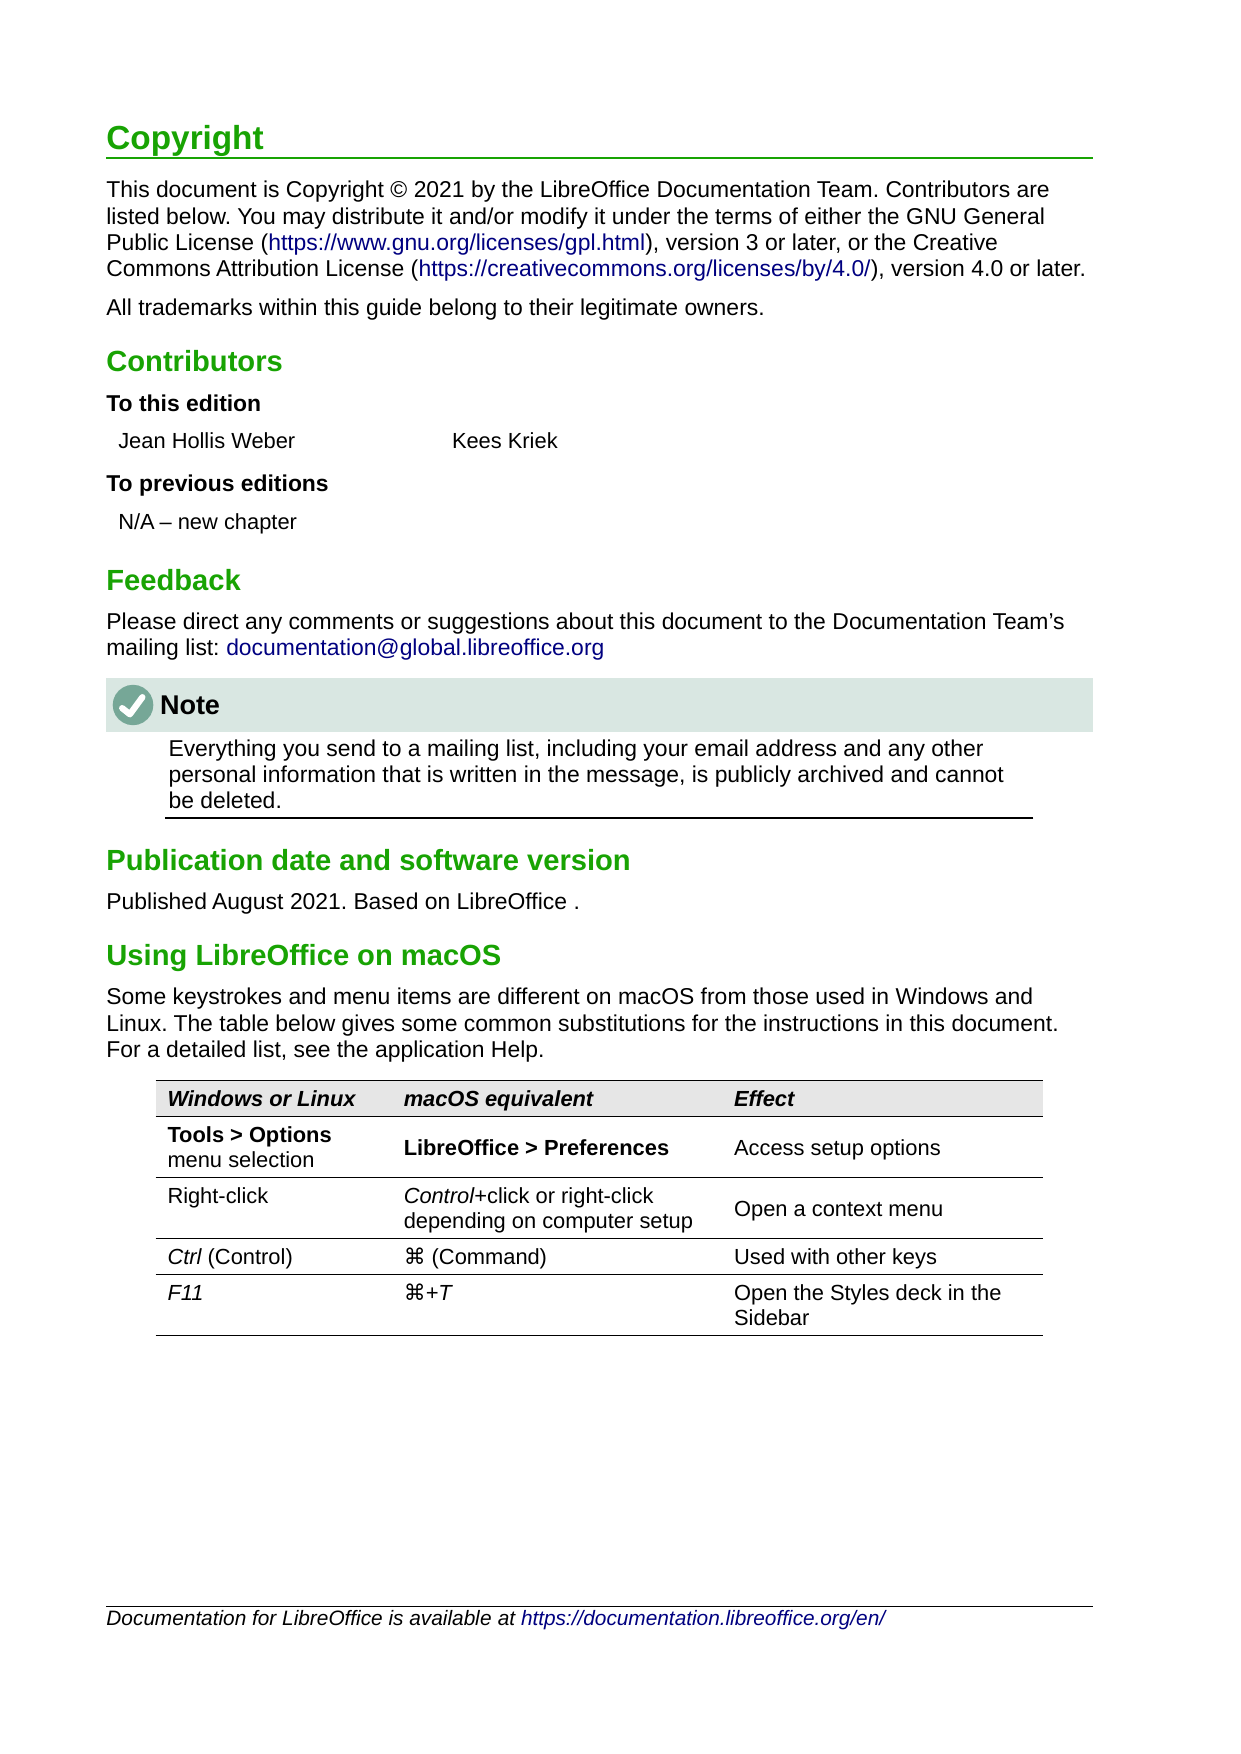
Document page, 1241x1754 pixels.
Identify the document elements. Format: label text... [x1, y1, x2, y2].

subtitle Copyright [106, 118, 1093, 157]
table_cell Right-click [156, 1178, 392, 1238]
subtitle Note [106, 678, 1093, 732]
table_cell Open the Styles deck in the Sidebar [722, 1275, 1043, 1335]
subtitle Contributors [106, 344, 1093, 378]
text To previous editions [106, 470, 1093, 496]
subtitle Using LibreOffice on macOS [106, 938, 1093, 971]
table_header Effect [722, 1081, 1043, 1116]
text Some keystrokes and menu items are different on macOS from those used in Windows and Linux. The table below gives some common substitutions for the instructions in this document. For a detailed list, see the application Help. [106, 983, 1093, 1062]
table_cell Tools > Options menu selection [156, 1117, 392, 1177]
table_cell F11 [156, 1275, 392, 1335]
table_cell ⌘+T [392, 1275, 722, 1335]
table_header [766, 429, 1093, 458]
text All trademarks within this guide belong to their legitimate owners. [106, 294, 1093, 321]
subtitle Publication date and software version [106, 842, 1093, 876]
table_header Windows or Linux [156, 1081, 392, 1116]
table_cell Open a context menu [722, 1178, 1043, 1238]
text This document is Copyright © 2021 by the LibreOffice Documentation Team. Contributors are listed below. You may distribute it and/or modify it under the terms of either the GNU General Public License (https://www.gnu.org/licenses/gpl.html), version 3 or later, or the Creative Commons Attribution License (https://creativecommons.org/licenses/by/4.0/), version 4.0 or later. [106, 176, 1093, 282]
text Published August 2021. Based on LibreOffice . [106, 888, 1093, 914]
table_cell ⌘ (Command) [392, 1239, 722, 1274]
table_header N/A – new chapter [106, 509, 435, 539]
table_cell LibreOffice > Preferences [392, 1117, 722, 1177]
table_header Kees Kriek [440, 429, 766, 458]
table_header [435, 509, 764, 539]
text To this edition [106, 389, 1093, 416]
table_cell Access setup options [722, 1117, 1043, 1177]
table_cell Used with other keys [722, 1239, 1043, 1274]
text Everything you send to a mailing list, including your email address and any other personal information that is written in the message, is publicly archived and cannot be deleted. [165, 732, 1033, 817]
subtitle Feedback [106, 562, 1093, 596]
table_header Jean Hollis Weber [106, 429, 440, 458]
table_header macOS equivalent [392, 1081, 722, 1116]
table_header [764, 509, 1093, 539]
text Please direct any comments or suggestions about this document to the Documentation Team’s mailing list: documentation@global.libreoffice.org [106, 608, 1093, 661]
table_cell Control+click or right-click depending on computer setup [392, 1178, 722, 1238]
table_cell Ctrl (Control) [156, 1239, 392, 1274]
